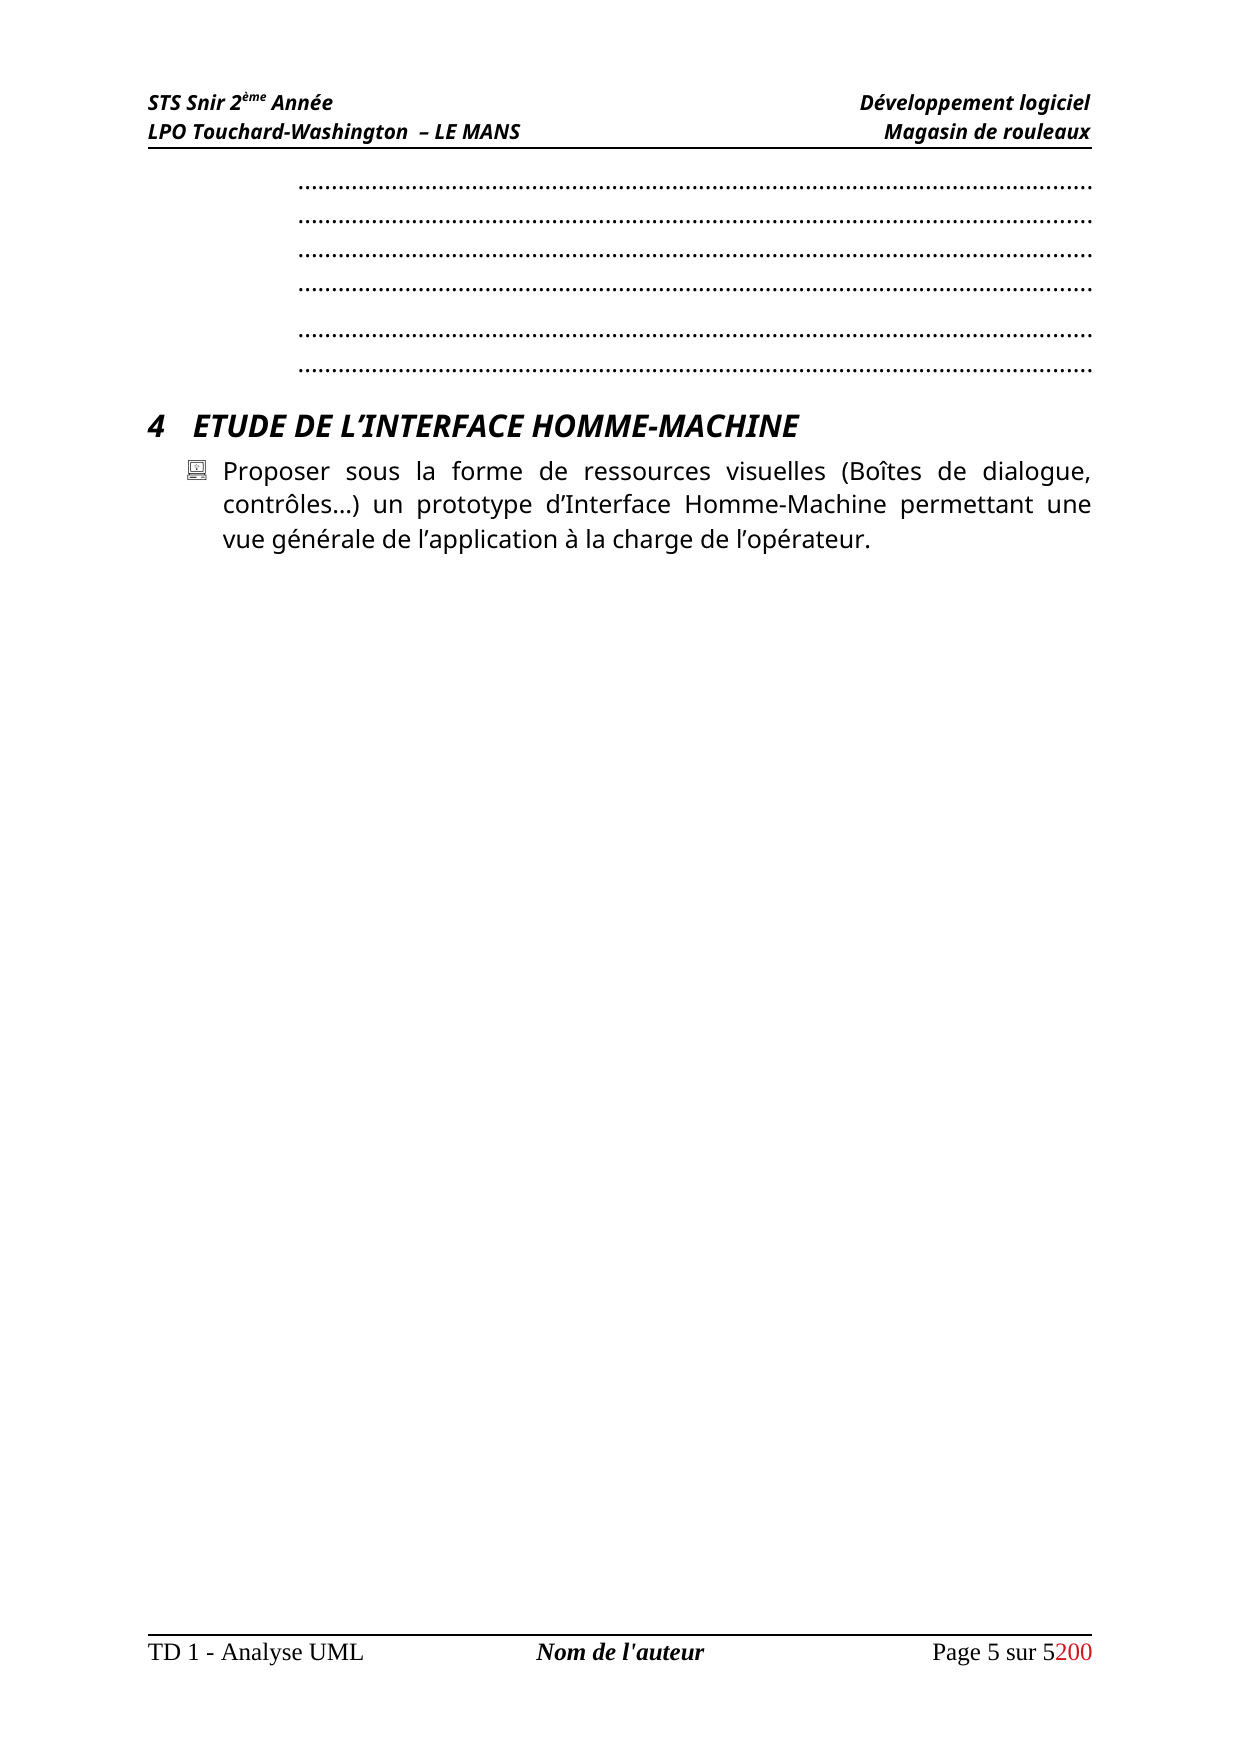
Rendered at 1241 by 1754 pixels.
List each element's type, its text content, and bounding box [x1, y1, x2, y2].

list Proposer sous la forme de ressources visuelles (Boîtes de dialogue, contrôles…) un prototype d’Interface Homme-Machine permettant une vue générale de l’application à la charge de l’opérateur. [185, 453, 1092, 555]
subtitle Etude de l’interface Homme-Machine [148, 404, 1092, 447]
